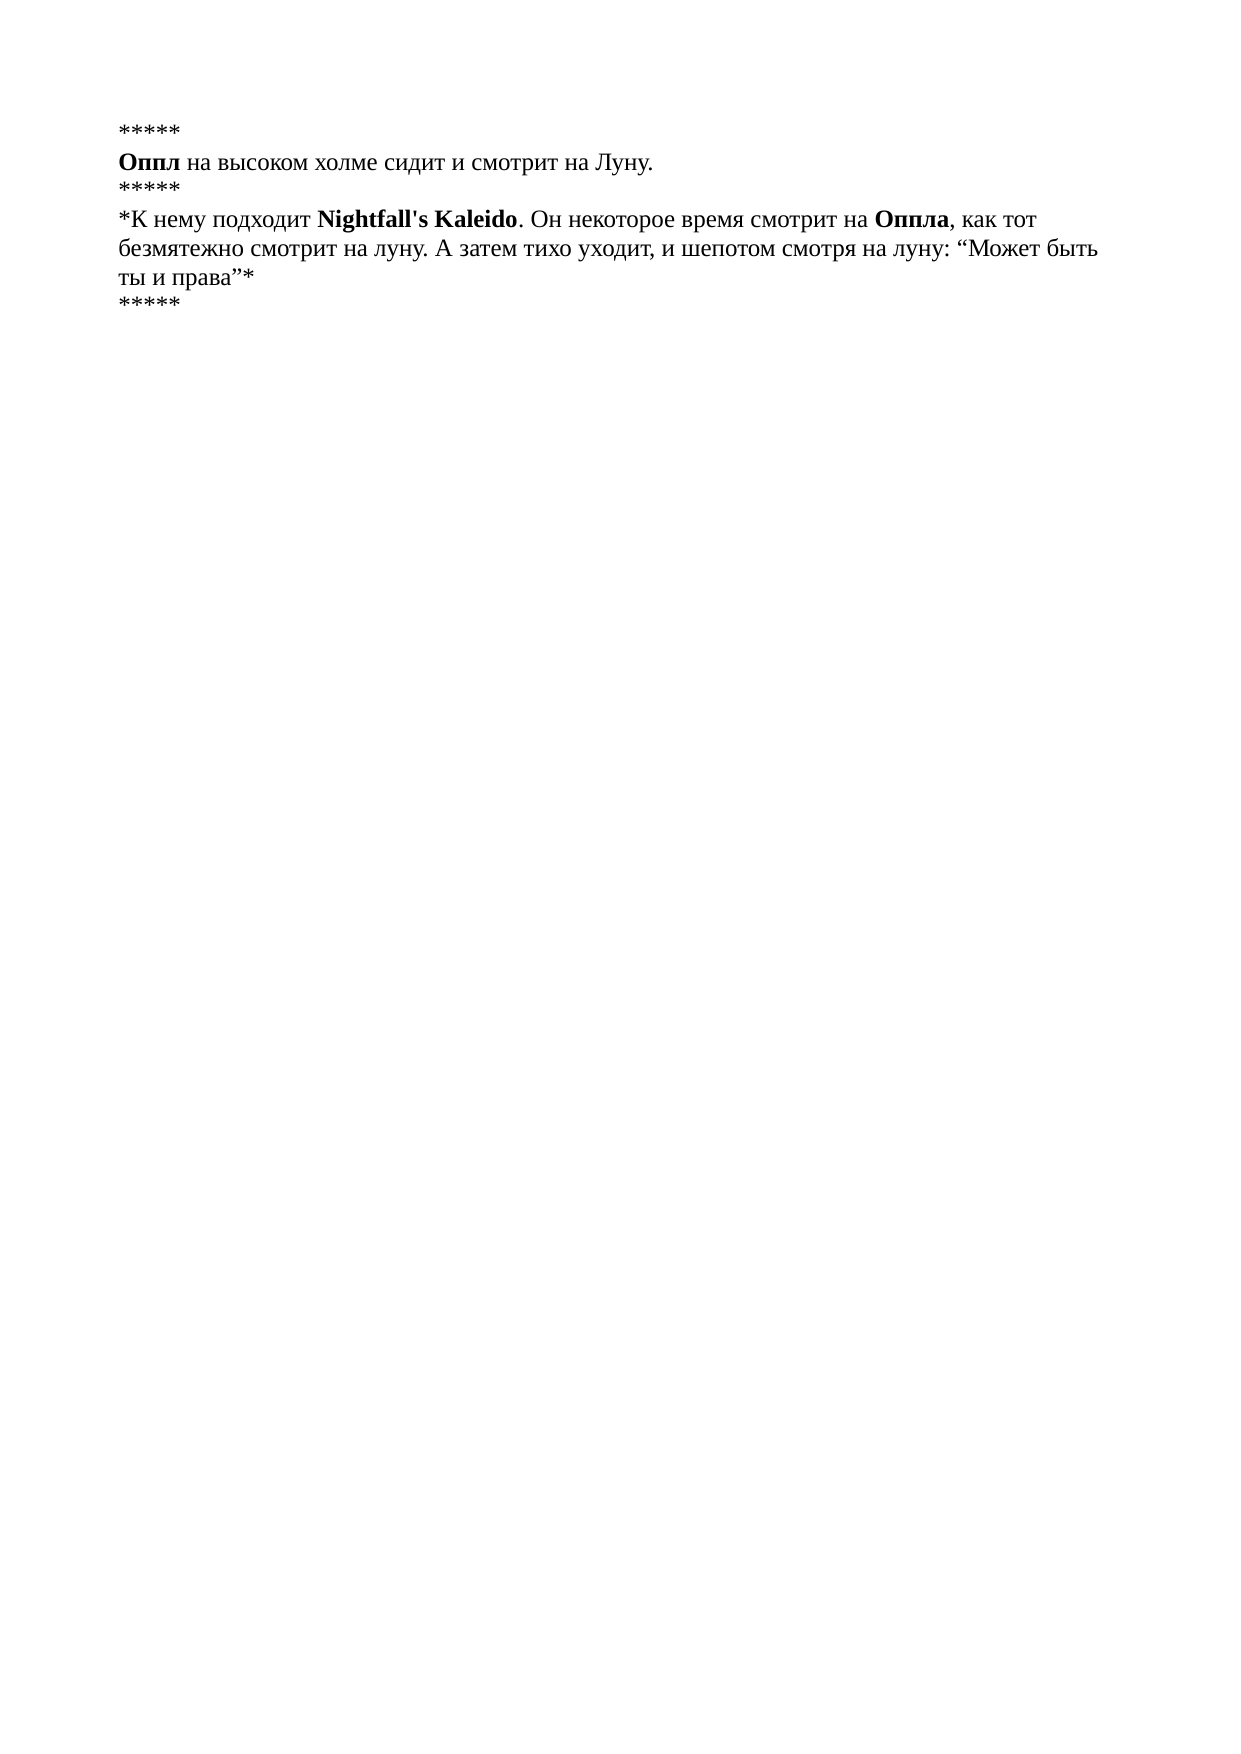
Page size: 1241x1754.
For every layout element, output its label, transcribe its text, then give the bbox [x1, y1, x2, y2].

text Оппл на высоком холме сидит и смотрит на Луну. [118, 147, 1122, 176]
text ***** [118, 291, 1122, 319]
text ***** [118, 118, 1122, 147]
text ***** [118, 176, 1122, 204]
text *К нему подходит Nightfall's Kaleido. Он некоторое время смотрит на Оппла, как тот безмятежно смотрит на луну. А затем тихо уходит, и шепотом смотря на луну: “Может быть ты и права”* [118, 204, 1122, 291]
